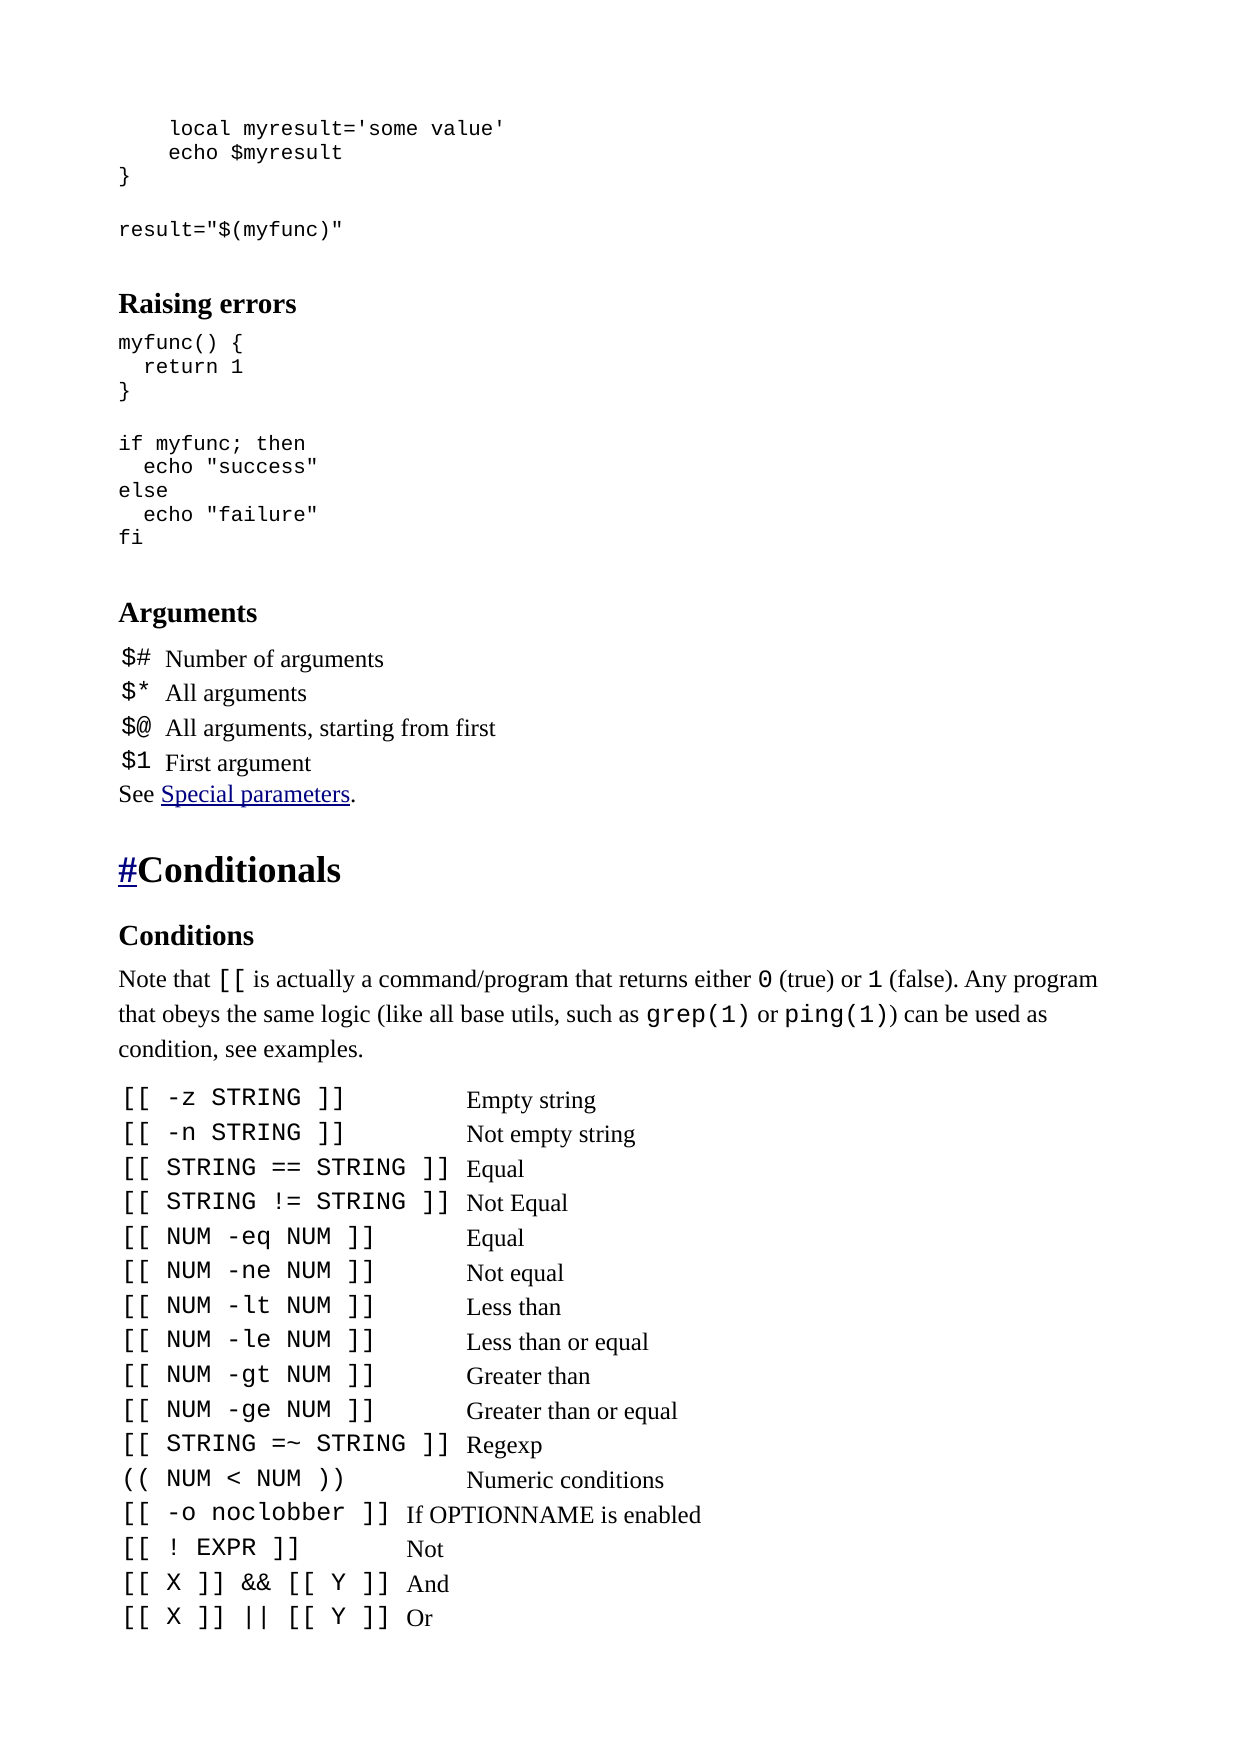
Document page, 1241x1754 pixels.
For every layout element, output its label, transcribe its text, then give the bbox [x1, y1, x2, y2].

text echo "failure" [118, 504, 1122, 527]
table_header [[ -o noclobber ]] [118, 1497, 403, 1531]
text else [118, 480, 1122, 504]
text myfunc() { [118, 332, 1122, 356]
table_header [[ -z STRING ]] [118, 1082, 463, 1116]
table_cell Not Equal [463, 1186, 689, 1220]
table_cell [[ NUM -ge NUM ]] [118, 1393, 463, 1428]
text See Special parameters. [118, 779, 1122, 808]
table_cell Or [403, 1601, 713, 1635]
table_header Number of arguments [162, 641, 506, 676]
table_cell All arguments, starting from first [162, 710, 506, 745]
table_cell [[ NUM -le NUM ]] [118, 1324, 463, 1358]
table_cell And [403, 1566, 713, 1601]
table_cell [[ ! EXPR ]] [118, 1531, 403, 1566]
table_cell [[ NUM -ne NUM ]] [118, 1255, 463, 1289]
table_header $# [118, 641, 162, 676]
table_cell $@ [118, 710, 162, 745]
text result="$(myfunc)" [118, 218, 1122, 242]
text if myfunc; then [118, 433, 1122, 456]
table_cell [[ X ]] || [[ Y ]] [118, 1601, 403, 1635]
table_cell Greater than or equal [463, 1393, 689, 1428]
text echo "success" [118, 456, 1122, 480]
text echo $myresult [118, 142, 1122, 165]
table_cell Greater than [463, 1359, 689, 1393]
table_cell [[ STRING != STRING ]] [118, 1186, 463, 1220]
table_cell [[ -n STRING ]] [118, 1116, 463, 1151]
table_cell $1 [118, 745, 162, 779]
table_cell [[ NUM -eq NUM ]] [118, 1220, 463, 1255]
text local myresult='some value' [118, 118, 1122, 142]
table_cell [[ NUM -lt NUM ]] [118, 1289, 463, 1324]
table_cell (( NUM < NUM )) [118, 1462, 463, 1497]
table_cell Equal [463, 1220, 689, 1255]
table_header Empty string [463, 1082, 689, 1116]
table_cell Equal [463, 1151, 689, 1186]
subtitle Arguments [118, 595, 1122, 628]
table_cell Not [403, 1531, 713, 1566]
table_cell Regexp [463, 1428, 689, 1462]
table_cell Less than [463, 1289, 689, 1324]
table_cell [[ X ]] && [[ Y ]] [118, 1566, 403, 1601]
subtitle #Conditionals [118, 848, 1122, 891]
table_header If OPTIONNAME is enabled [403, 1497, 713, 1531]
text fi [118, 527, 1122, 551]
table_cell [[ STRING =~ STRING ]] [118, 1428, 463, 1462]
table_cell Less than or equal [463, 1324, 689, 1358]
table_cell Not empty string [463, 1116, 689, 1151]
table_cell $* [118, 676, 162, 710]
subtitle Raising errors [118, 286, 1122, 320]
table_cell [[ STRING == STRING ]] [118, 1151, 463, 1186]
text Note that [[ is actually a command/program that returns either 0 (true) or 1 (false). Any program that obeys the same logic (like all base utils, such as grep(1) or ping(1)) can be used as condition, see examples. [118, 964, 1122, 1063]
text } [118, 165, 1122, 189]
text return 1 [118, 356, 1122, 379]
subtitle Conditions [118, 918, 1122, 952]
table_cell Numeric conditions [463, 1462, 689, 1497]
table_cell Not equal [463, 1255, 689, 1289]
table_cell [[ NUM -gt NUM ]] [118, 1359, 463, 1393]
table_cell First argument [162, 745, 506, 779]
text } [118, 379, 1122, 403]
table_cell All arguments [162, 676, 506, 710]
